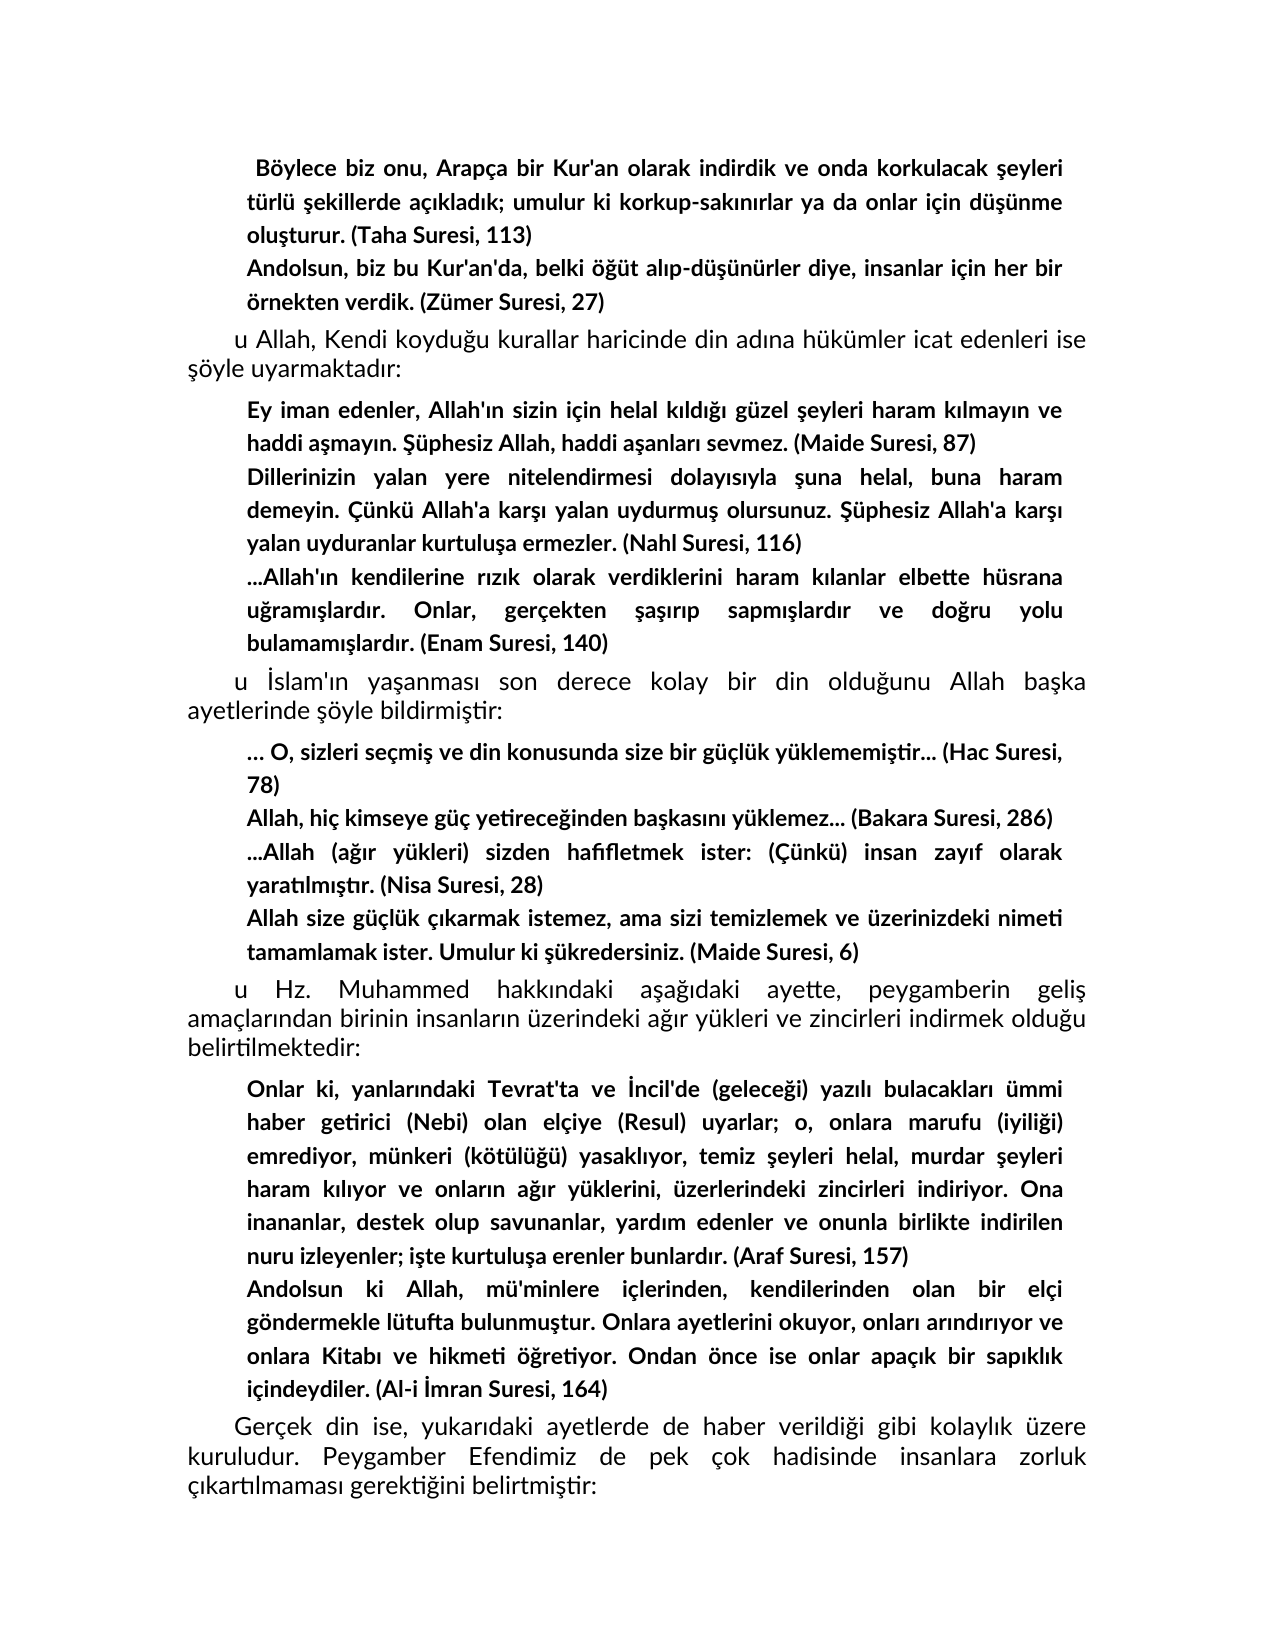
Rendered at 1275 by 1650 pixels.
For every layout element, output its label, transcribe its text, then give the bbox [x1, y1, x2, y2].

text Böylece biz onu, Arapça bir Kur'an olarak indirdik ve onda korkulacak şeyleri türlü şekillerde açıkladık; umulur ki korkup-sakınırlar ya da onlar için düşünme oluşturur. (Taha Suresi, 113) [247, 150, 1064, 250]
text Dillerinizin yalan yere nitelendirmesi dolayısıyla şuna helal, buna haram demeyin. Çünkü Allah'a karşı yalan uydurmuş olursunuz. Şüphesiz Allah'a karşı yalan uyduranlar kurtuluşa ermezler. (Nahl Suresi, 116) [247, 458, 1064, 558]
text Allah, hiç kimseye güç yetireceğinden başkasını yüklemez... (Bakara Suresi, 286) [247, 800, 1064, 833]
text … O, sizleri seçmiş ve din konusunda size bir güçlük yüklememiştir... (Hac Suresi, 78) [247, 733, 1064, 800]
text u Hz. Muhammed hakkındaki aşağıdaki ayette, peygamberin geliş amaçlarından birinin insanların üzerindeki ağır yükleri ve zincirleri indirmek olduğu belirtilmektedir: [187, 975, 1087, 1062]
text u İslam'ın yaşanması son derece kolay bir din olduğunu Allah başka ayetlerinde şöyle bildirmiştir: [187, 667, 1087, 725]
text ...Allah'ın kendilerine rızık olarak verdiklerini haram kılanlar elbette hüsrana uğramışlardır. Onlar, gerçekten şaşırıp sapmışlardır ve doğru yolu bulamamışlardır. (Enam Suresi, 140) [247, 558, 1064, 658]
text Onlar ki, yanlarındaki Tevrat'ta ve İncil'de (geleceği) yazılı bulacakları ümmi haber getirici (Nebi) olan elçiye (Resul) uyarlar; o, onlara marufu (iyiliği) emrediyor, münkeri (kötülüğü) yasaklıyor, temiz şeyleri helal, murdar şeyleri haram kılıyor ve onların ağır yüklerini, üzerlerindeki zincirleri indiriyor. Ona inananlar, destek olup savunanlar, yardım edenler ve onunla birlikte indirilen nuru izleyenler; işte kurtuluşa erenler bunlardır. (Araf Suresi, 157) [247, 1071, 1064, 1271]
text u Allah, Kendi koyduğu kurallar haricinde din adına hükümler icat edenleri ise şöyle uyarmaktadır: [187, 325, 1087, 383]
text Gerçek din ise, yukarıdaki ayetlerde de haber verildiği gibi kolaylık üzere kuruludur. Peygamber Efendimiz de pek çok hadisinde insanlara zorluk çıkartılmaması gerektiğini belirtmiştir: [187, 1412, 1087, 1500]
text ...Allah (ağır yükleri) sizden hafifletmek ister: (Çünkü) insan zayıf olarak yaratılmıştır. (Nisa Suresi, 28) [247, 833, 1064, 900]
text Allah size güçlük çıkarmak istemez, ama sizi temizlemek ve üzerinizdeki nimeti tamamlamak ister. Umulur ki şükredersiniz. (Maide Suresi, 6) [247, 900, 1064, 967]
text Ey iman edenler, Allah'ın sizin için helal kıldığı güzel şeyleri haram kılmayın ve haddi aşmayın. Şüphesiz Allah, haddi aşanları sevmez. (Maide Suresi, 87) [247, 392, 1064, 458]
text Andolsun ki Allah, mü'minlere içlerinden, kendilerinden olan bir elçi göndermekle lütufta bulunmuştur. Onlara ayetlerini okuyor, onları arındırıyor ve onlara Kitabı ve hikmeti öğretiyor. Ondan önce ise onlar apaçık bir sapıklık içindeydiler. (Al-i İmran Suresi, 164) [247, 1271, 1064, 1404]
text Andolsun, biz bu Kur'an'da, belki öğüt alıp-düşünürler diye, insanlar için her bir örnekten verdik. (Zümer Suresi, 27) [247, 250, 1064, 317]
